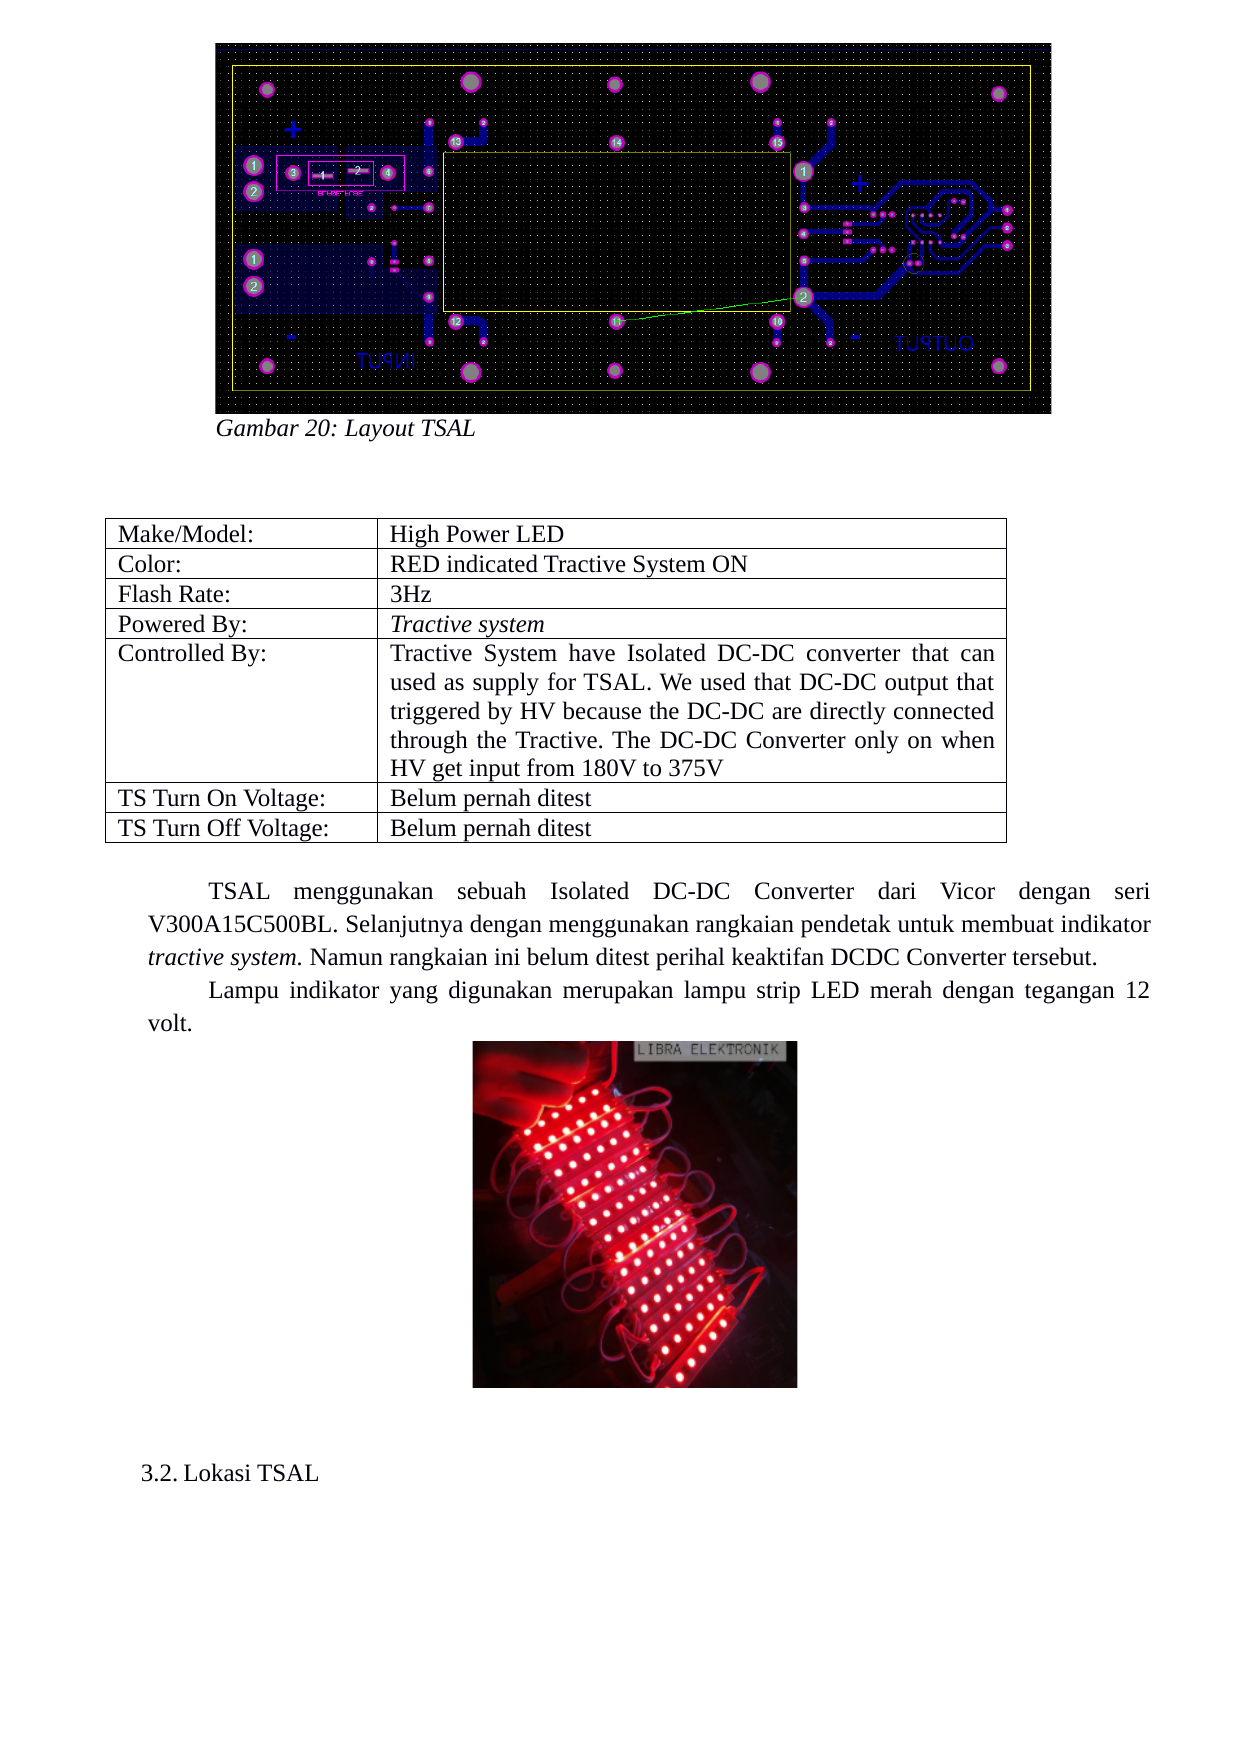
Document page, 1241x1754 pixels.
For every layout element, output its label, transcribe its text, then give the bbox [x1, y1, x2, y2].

table_cell Controlled By: [106, 639, 377, 782]
text TSAL menggunakan sebuah Isolated DC-DC Converter dari Vicor dengan seri V300A15C500BL. Selanjutnya dengan menggunakan rangkaian pendetak untuk membuat indikator tractive system. Namun rangkaian ini belum ditest perihal keaktifan DCDC Converter tersebut. [148, 876, 1152, 971]
table_header High Power LED [378, 519, 1006, 548]
table_cell Powered By: [106, 609, 377, 637]
table_cell 3Hz [378, 579, 1006, 608]
picture [472, 1041, 484, 1388]
table_cell Flash Rate: [106, 579, 377, 608]
table_cell TS Turn On Voltage: [106, 783, 377, 812]
table_cell Color: [106, 549, 377, 578]
table_cell Tractive System have Isolated DC-DC converter that can used as supply for TSAL. We used that DC-DC output that triggered by HV because the DC-DC are directly connected through the Tractive. The DC-DC Converter only on when HV get input from 180V to 375V [378, 639, 1006, 782]
table_cell RED indicated Tractive System ON [378, 549, 1006, 578]
table_cell TS Turn Off Voltage: [106, 813, 377, 842]
table_cell Belum pernah ditest [378, 783, 1006, 812]
picture [215, 43, 444, 414]
table_cell Tractive system [378, 609, 1006, 637]
list Lokasi TSAL [134, 1458, 1152, 1487]
text Gambar 19: Layout TSAL [215, 43, 1107, 442]
table_header Make/Model: [106, 519, 377, 548]
table_cell Belum pernah ditest [378, 813, 1006, 842]
text Lampu indikator yang digunakan merupakan lampu strip LED merah dengan tegangan 12 volt. [148, 975, 1152, 1037]
